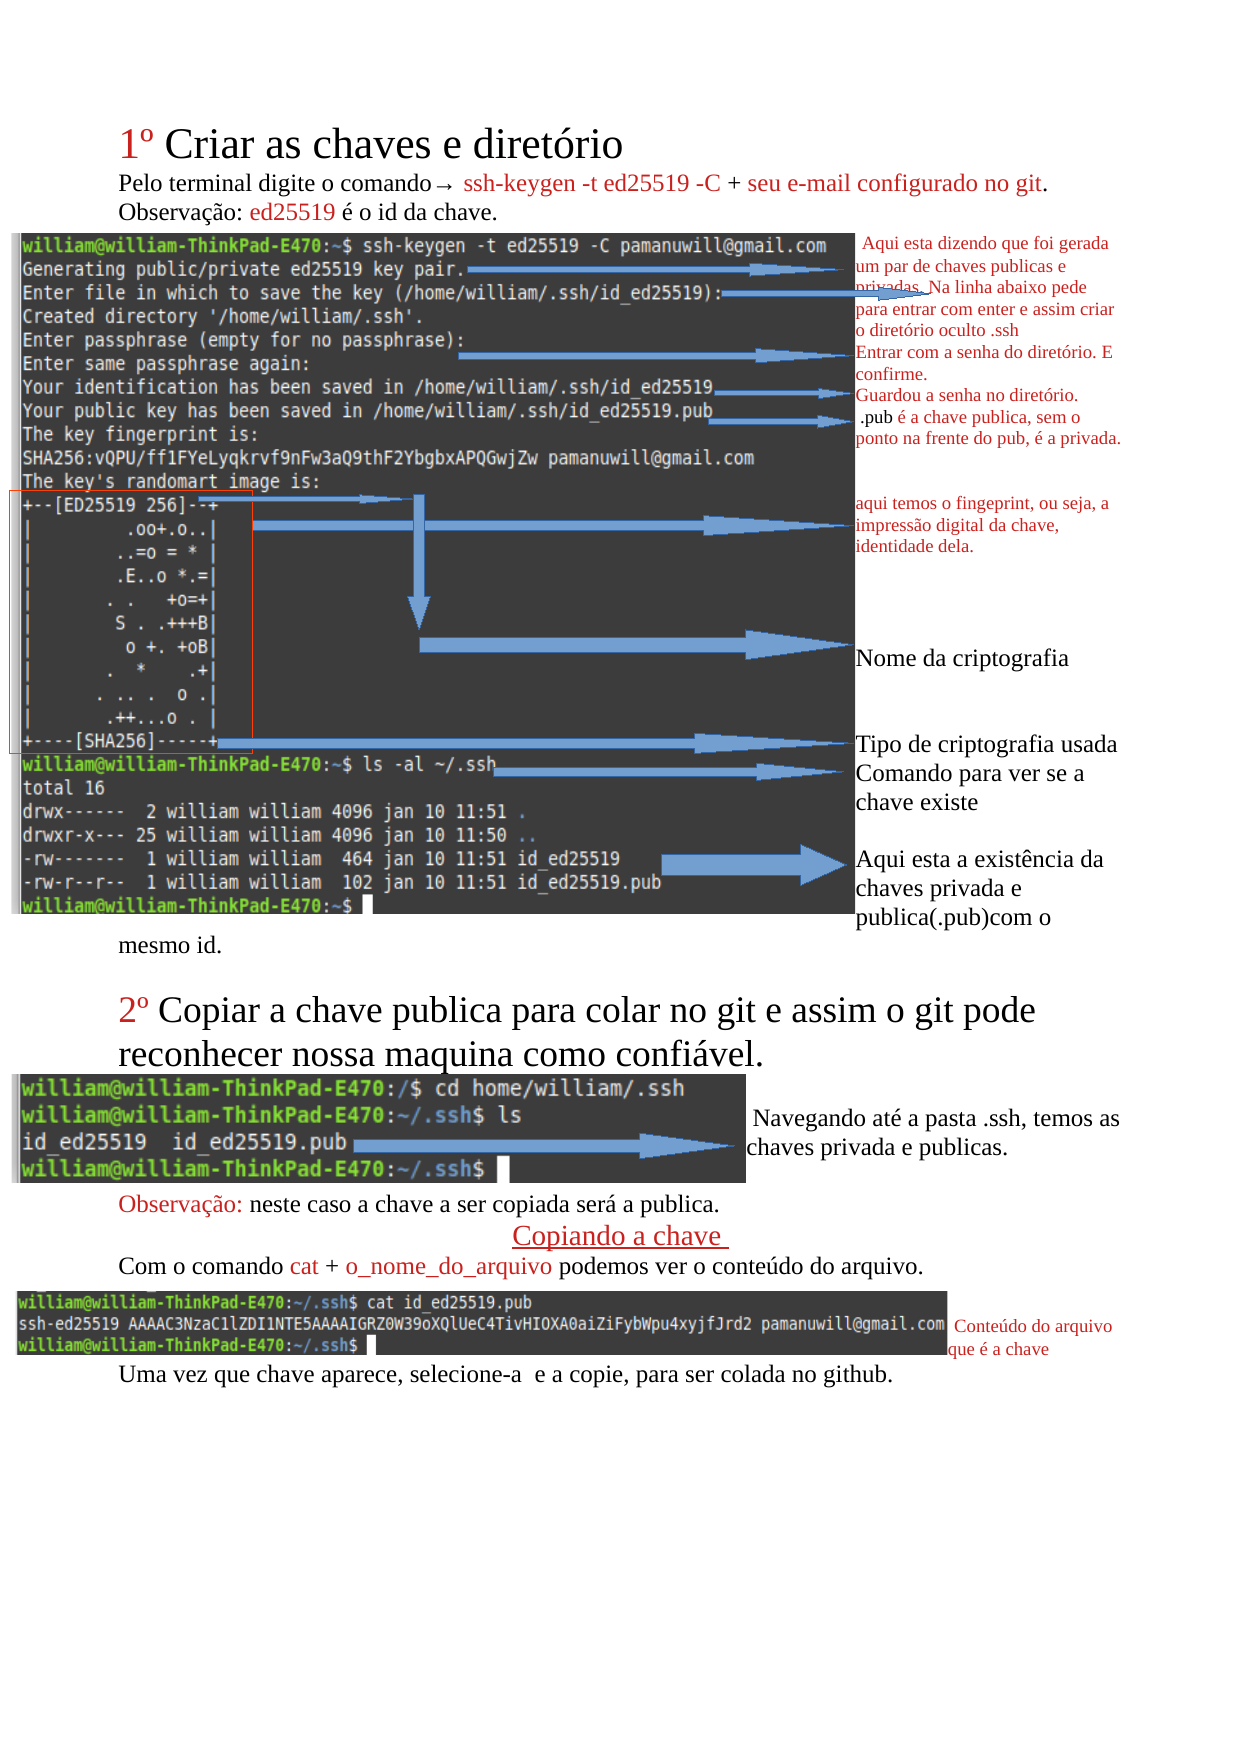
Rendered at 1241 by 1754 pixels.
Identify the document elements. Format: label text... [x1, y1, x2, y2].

text 2º Copiar a chave publica para colar no git e assim o git pode reconhecer nossa maquina como confiável. [118, 988, 1122, 1074]
text .pub é a chave publica, sem o ponto na frente do pub, é a privada. [856, 406, 1122, 449]
text Comando para ver se a chave existe [856, 758, 1122, 815]
text Conteúdo do arquivo que é a chave [948, 1309, 1122, 1359]
text Aqui esta a existência da chaves privada e publica(.pub)com o mesmo id. [118, 844, 1122, 959]
text Aqui esta dizendo que foi gerada um par de chaves publicas e privadas. Na linha abaixo pede para entrar com enter e assim criar o diretório oculto .ssh [118, 226, 1122, 341]
picture [11, 1074, 746, 1183]
text Copiando a chave [118, 1218, 1122, 1251]
text [118, 1354, 954, 1359]
text Nome da criptografia [856, 643, 1122, 672]
text Observação: ed25519 é o id da chave. [118, 197, 1122, 226]
text 1º Criar as chaves e diretório [118, 118, 1122, 168]
picture [15, 1291, 948, 1355]
text aqui temos o fingeprint, ou seja, a impressão digital da chave, identidade dela. [856, 492, 1122, 557]
text Pelo terminal digite o comando→ ssh-keygen -t ed25519 -C + seu e-mail configurado no git. [118, 168, 1122, 197]
picture [11, 491, 252, 753]
text Tipo de criptografia usada [856, 729, 1122, 758]
text Entrar com a senha do diretório. E confirme. [856, 341, 1122, 384]
picture [253, 500, 413, 520]
text Uma vez que chave aparece, selecione-a e a copie, para ser colada no github. [118, 1359, 1122, 1388]
text Observação: neste caso a chave a ser copiada será a publica. [118, 1189, 1122, 1218]
text Guardou a senha no diretório. [856, 384, 1122, 406]
text Navegando até a pasta .ssh, temos as chaves privada e publicas. [746, 1103, 1122, 1160]
picture [11, 233, 856, 914]
text Com o comando cat + o_nome_do_arquivo podemos ver o conteúdo do arquivo. [118, 1251, 1122, 1280]
